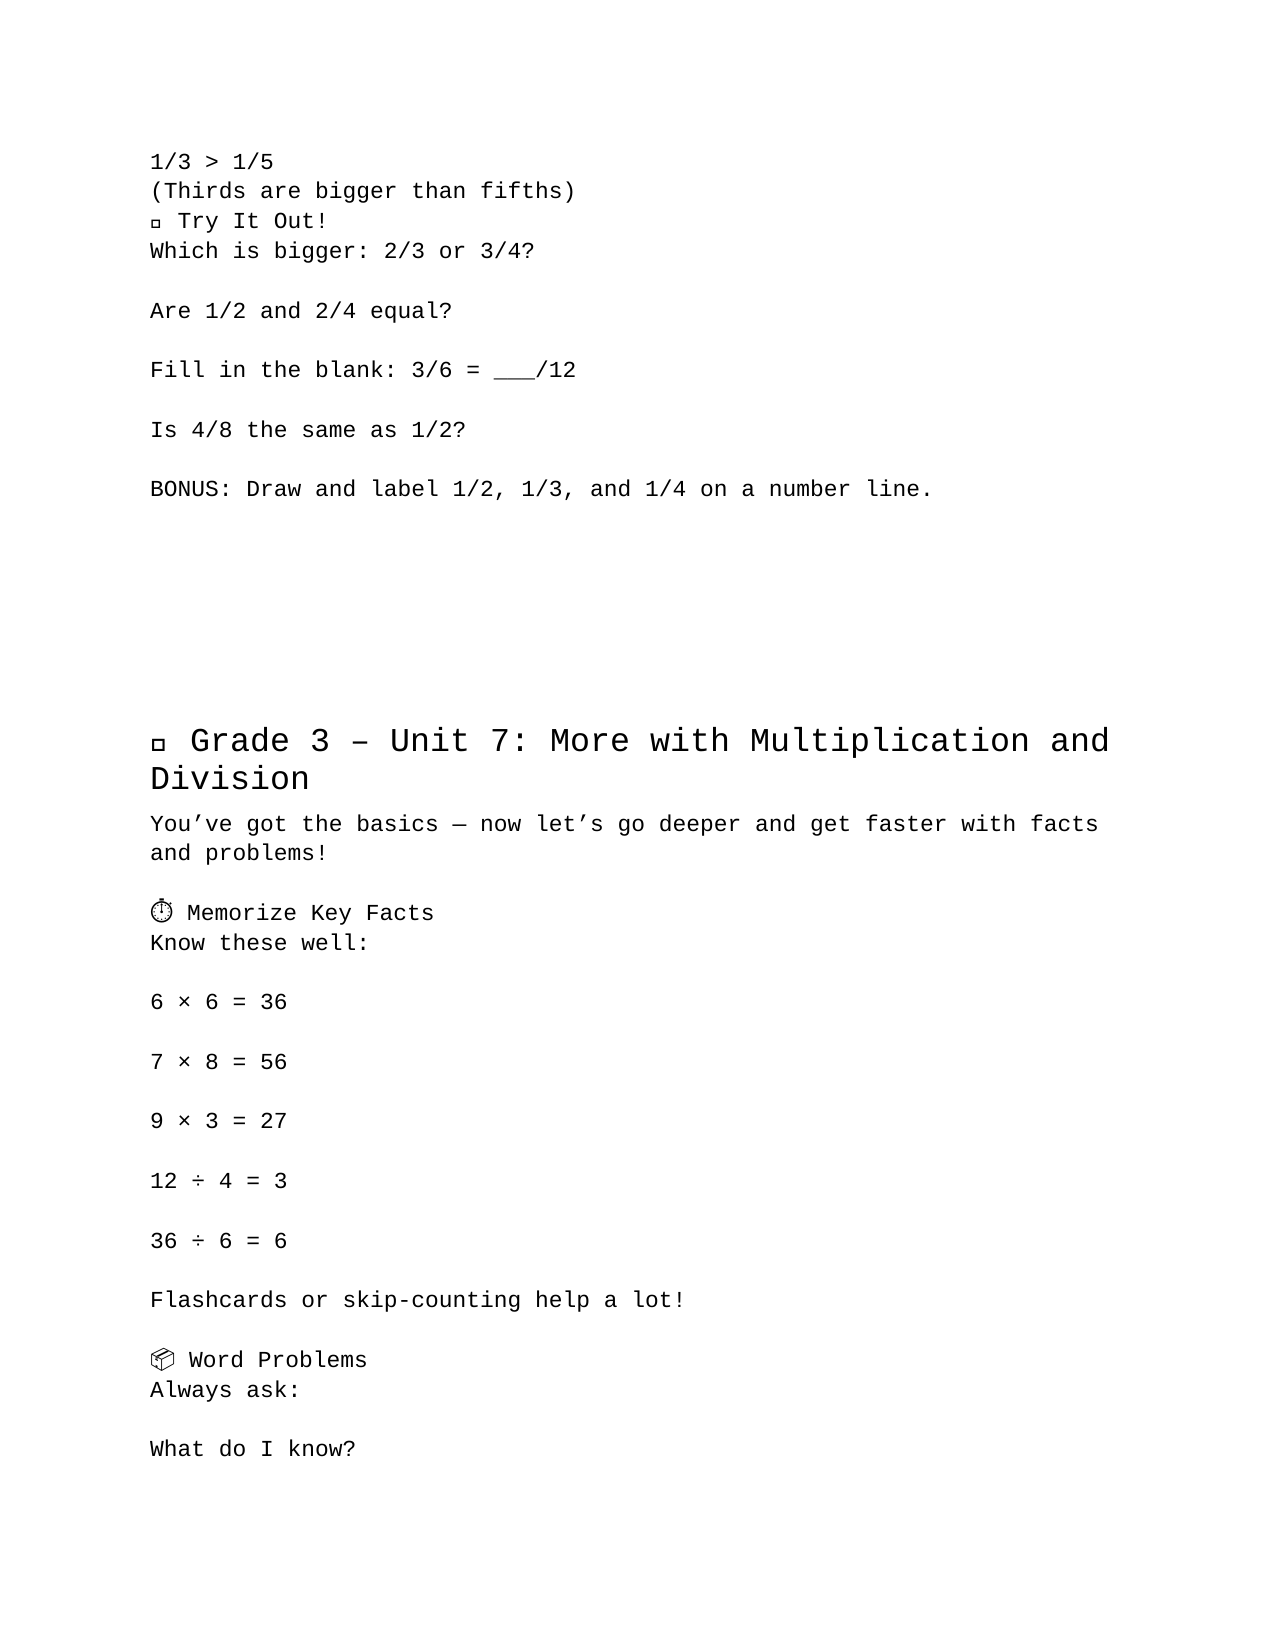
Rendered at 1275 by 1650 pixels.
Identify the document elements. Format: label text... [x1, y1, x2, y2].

text Fill in the blank: 3/6 = ___/12 [150, 358, 1125, 384]
text 9 × 3 = 27 [150, 1110, 1125, 1136]
text What do I know? [150, 1437, 1125, 1463]
text 📦 Word Problems [150, 1348, 1125, 1374]
text 12 ÷ 4 = 3 [150, 1169, 1125, 1195]
text BONUS: Draw and label 1/2, 1/3, and 1/4 on a number line. [150, 478, 1125, 504]
subtitle 🔄 Grade 3 – Unit 7: More with Multiplication and Division [150, 724, 1125, 799]
text Are 1/2 and 2/4 equal? [150, 299, 1125, 325]
text ⏱️ Memorize Key Facts [150, 901, 1125, 927]
text Flashcards or skip-counting help a lot! [150, 1288, 1125, 1314]
text 🧠 Try It Out! [150, 209, 1125, 236]
text Is 4/8 the same as 1/2? [150, 418, 1125, 444]
text Which is bigger: 2/3 or 3/4? [150, 239, 1125, 265]
text (Thirds are bigger than fifths) [150, 180, 1125, 206]
text Always ask: [150, 1378, 1125, 1404]
text Know these well: [150, 931, 1125, 957]
text 7 × 8 = 56 [150, 1050, 1125, 1076]
text You’ve got the basics — now let’s go deeper and get faster with facts and problems! [150, 812, 1125, 868]
text 6 × 6 = 36 [150, 991, 1125, 1017]
text 36 ÷ 6 = 6 [150, 1229, 1125, 1255]
text 1/3 > 1/5 [150, 150, 1125, 176]
